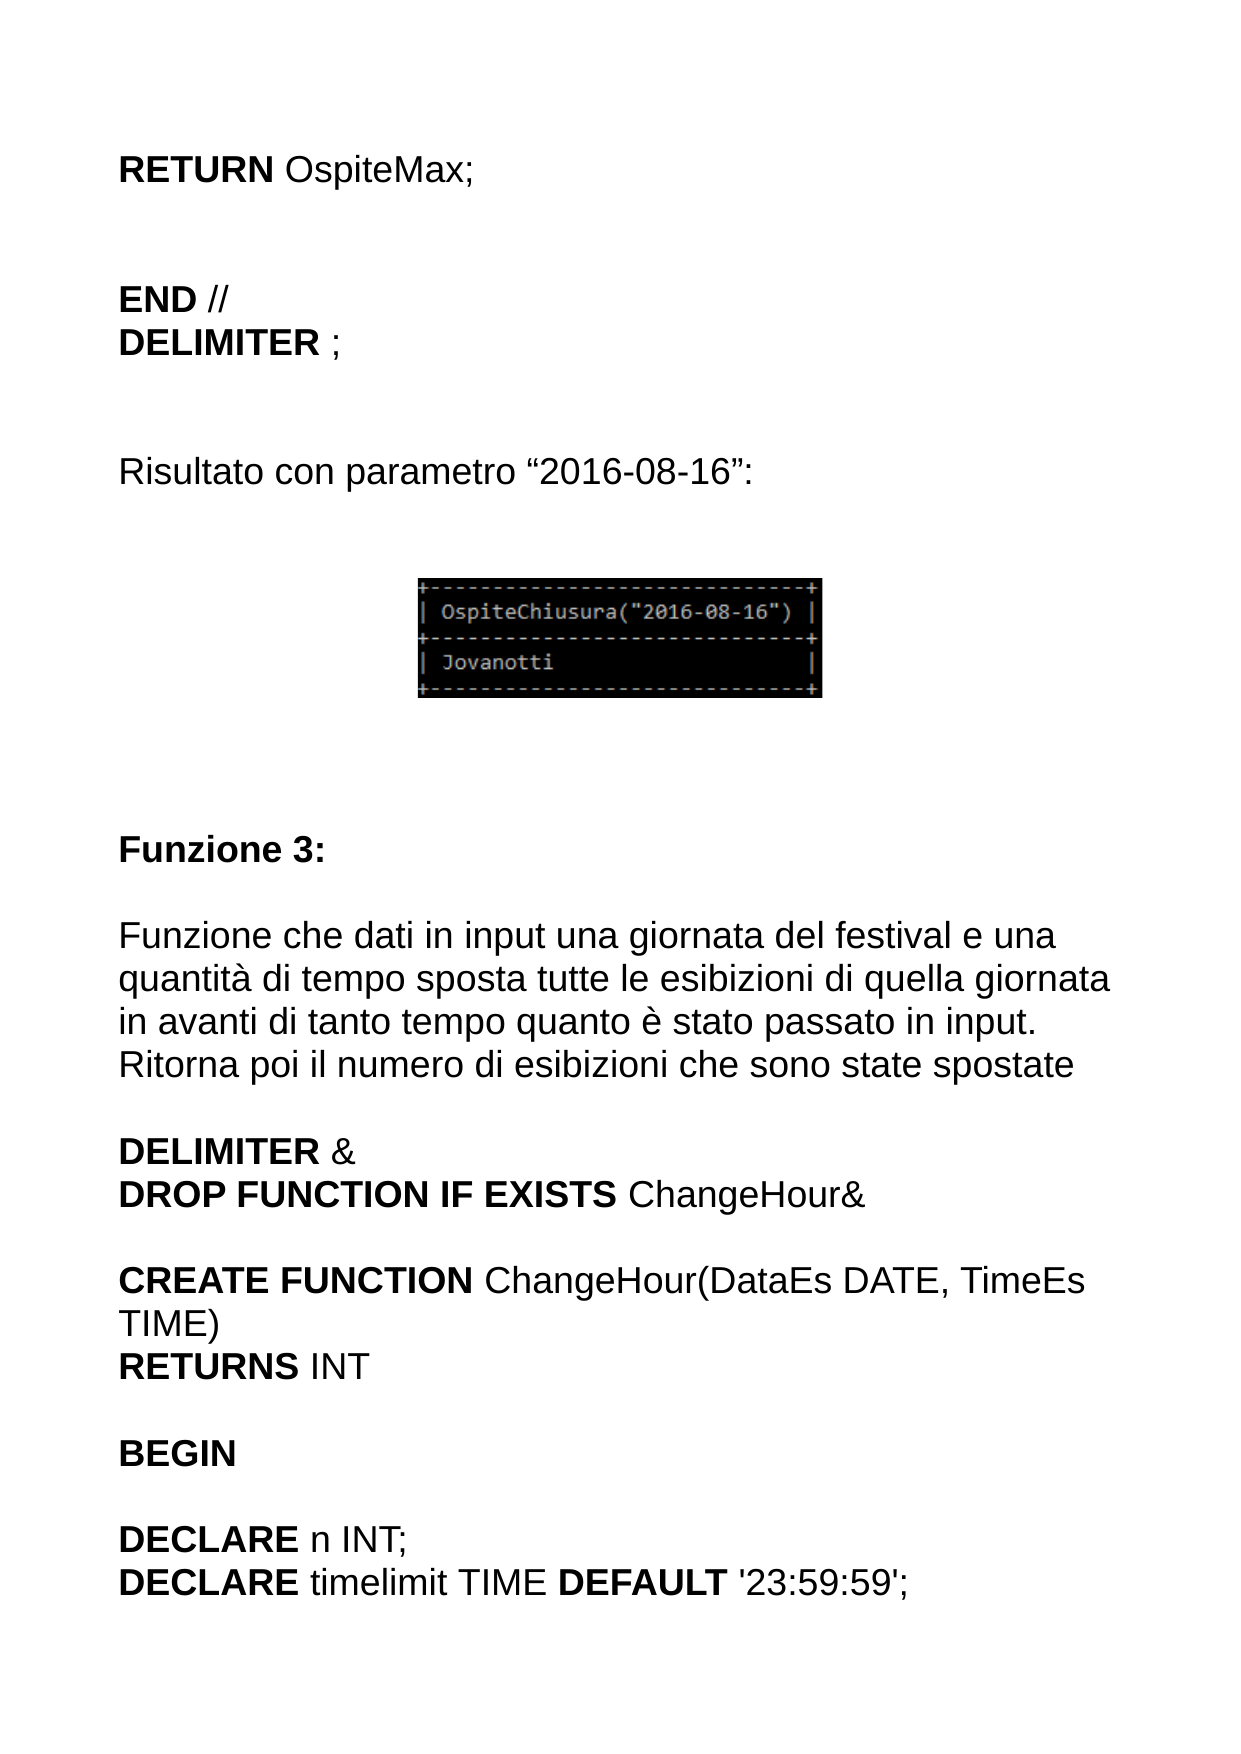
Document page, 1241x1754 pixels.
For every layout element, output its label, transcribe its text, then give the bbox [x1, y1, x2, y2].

text RETURNS INT [118, 1344, 1122, 1388]
text Risultato con parametro “2016-08-16”: [118, 449, 1122, 493]
text DELIMITER & [118, 1129, 1122, 1172]
text END // [118, 277, 1122, 320]
text RETURN OspiteMax; [118, 148, 1122, 191]
text DROP FUNCTION IF EXISTS ChangeHour& [118, 1172, 1122, 1215]
text Ritorna poi il numero di esibizioni che sono state spostate [118, 1043, 1122, 1086]
text DELIMITER ; [118, 320, 1122, 363]
text DECLARE n INT; [118, 1517, 1122, 1560]
text Funzione 3: [118, 827, 1122, 870]
text BEGIN [118, 1431, 1122, 1474]
text CREATE FUNCTION ChangeHour(DataEs DATE, TimeEs TIME) [118, 1258, 1122, 1344]
text DECLARE timelimit TIME DEFAULT '23:59:59'; [118, 1560, 1122, 1603]
picture [417, 578, 823, 698]
text Funzione che dati in input una giornata del festival e una quantità di tempo sposta tutte le esibizioni di quella giornata in avanti di tanto tempo quanto è stato passato in input. [118, 913, 1122, 1043]
